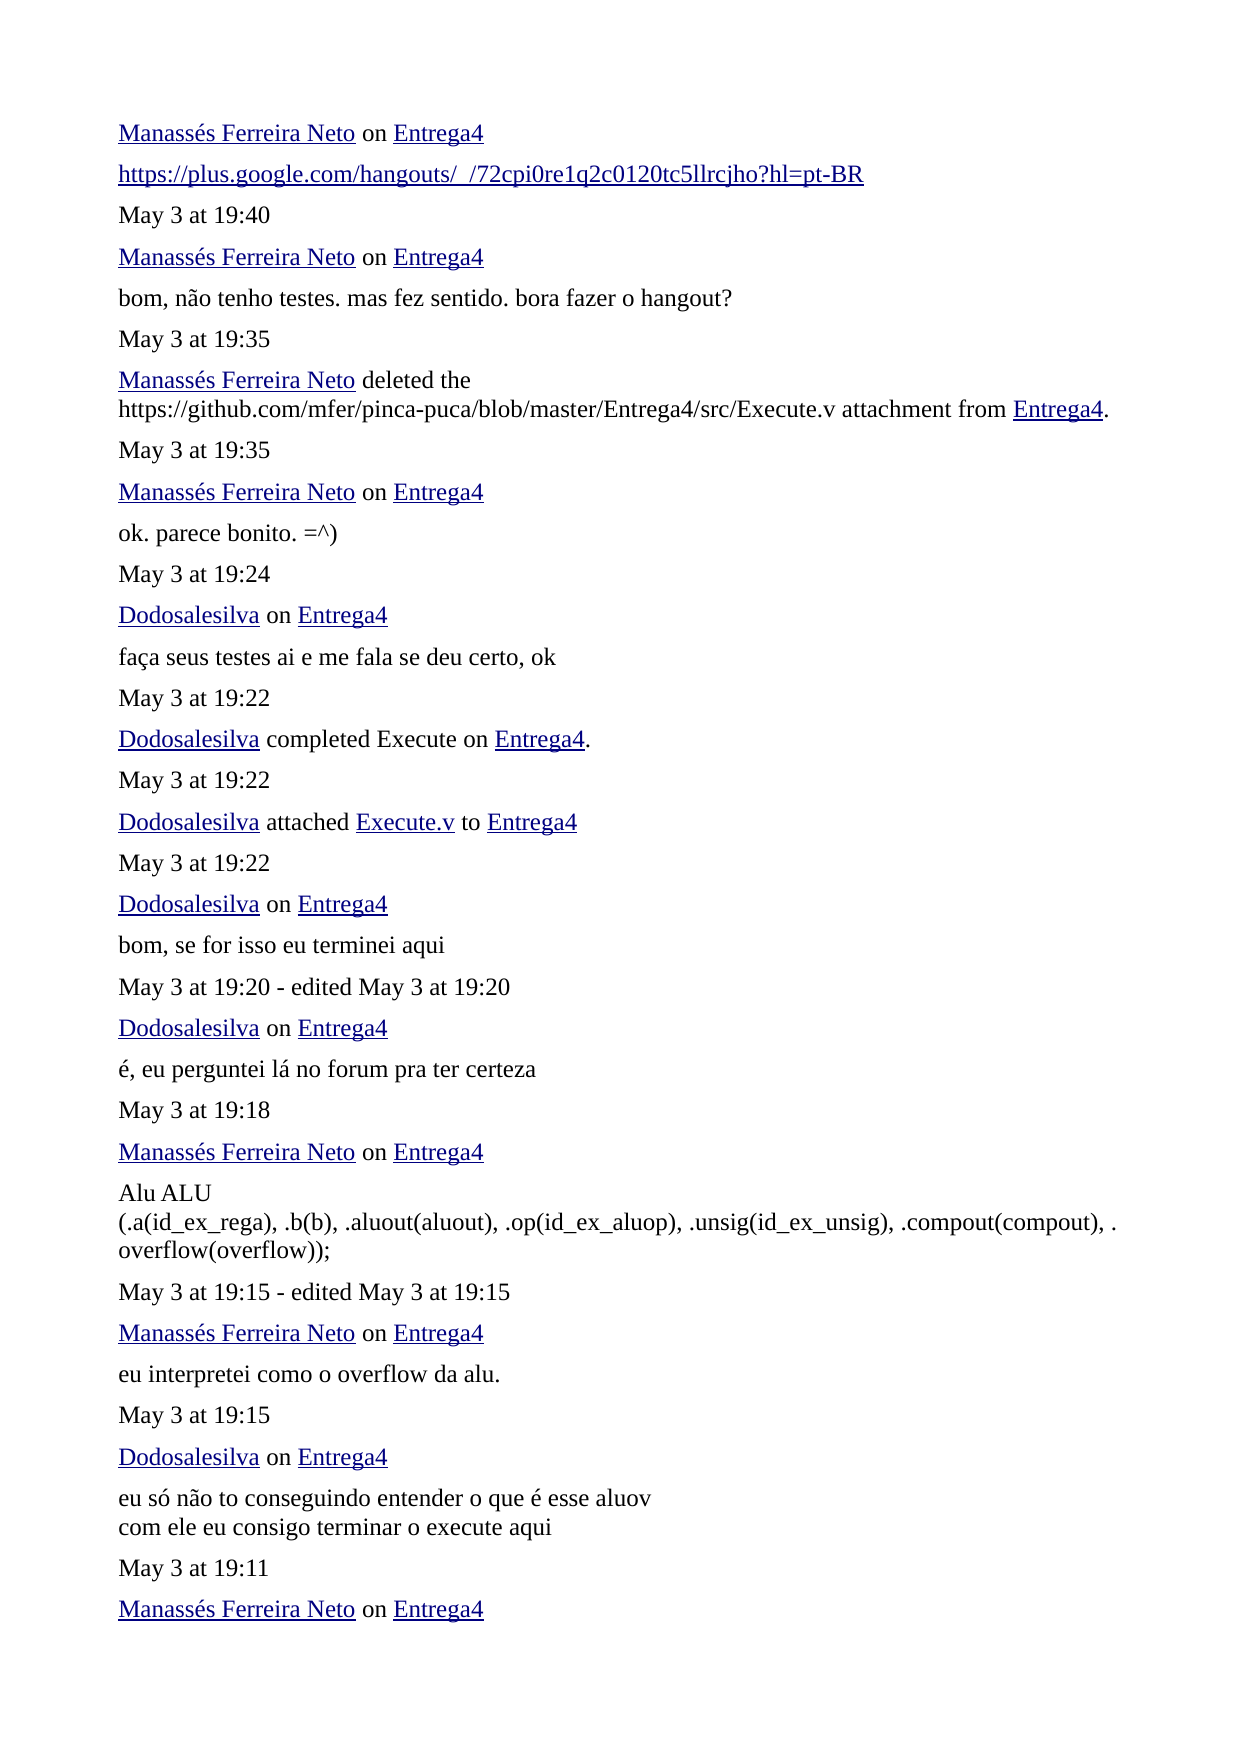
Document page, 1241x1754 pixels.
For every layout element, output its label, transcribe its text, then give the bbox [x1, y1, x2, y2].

text May 3 at 19:35 [118, 436, 1122, 464]
text Manassés Ferreira Neto on Entrega4 [118, 242, 1122, 271]
text May 3 at 19:22 [118, 848, 1122, 877]
text Manassés Ferreira Neto deleted the https://github.com/mfer/pinca-puca/blob/master/Entrega4/src/Execute.v attachment from Entrega4. [118, 366, 1122, 423]
text bom, se for isso eu terminei aqui [118, 931, 1122, 959]
text May 3 at 19:24 [118, 559, 1122, 588]
text May 3 at 19:22 [118, 683, 1122, 712]
text eu interpretei como o overflow da alu. [118, 1359, 1122, 1388]
text May 3 at 19:22 [118, 766, 1122, 794]
text May 3 at 19:40 [118, 201, 1122, 229]
text May 3 at 19:15 - edited May 3 at 19:15 [118, 1277, 1122, 1306]
text Alu ALU (.a(id_ex_rega), .b(b), .aluout(aluout), .op(id_ex_aluop), .unsig(id_ex_unsig), .compout(compout), .overflow(overflow)); [118, 1178, 1122, 1264]
text é, eu perguntei lá no forum pra ter certeza [118, 1054, 1122, 1083]
text May 3 at 19:18 [118, 1096, 1122, 1124]
text Manassés Ferreira Neto on Entrega4 [118, 1137, 1122, 1166]
text Dodosalesilva on Entrega4 [118, 889, 1122, 918]
text https://plus.google.com/hangouts/_/72cpi0re1q2c0120tc5llrcjho?hl=pt-BR [118, 159, 1122, 188]
text eu só não to conseguindo entender o que é esse aluov com ele eu consigo terminar o execute aqui [118, 1483, 1122, 1541]
text bom, não tenho testes. mas fez sentido. bora fazer o hangout? [118, 283, 1122, 312]
text Dodosalesilva on Entrega4 [118, 601, 1122, 629]
text May 3 at 19:35 [118, 324, 1122, 353]
text Dodosalesilva on Entrega4 [118, 1442, 1122, 1471]
text ok. parece bonito. =^) [118, 518, 1122, 547]
text May 3 at 19:20 - edited May 3 at 19:20 [118, 972, 1122, 1001]
text Dodosalesilva completed Execute on Entrega4. [118, 724, 1122, 753]
text Manassés Ferreira Neto on Entrega4 [118, 1594, 1122, 1623]
text May 3 at 19:11 [118, 1553, 1122, 1582]
text Manassés Ferreira Neto on Entrega4 [118, 118, 1122, 147]
text Dodosalesilva attached Execute.v to Entrega4 [118, 807, 1122, 836]
text Manassés Ferreira Neto on Entrega4 [118, 1318, 1122, 1347]
text faça seus testes ai e me fala se deu certo, ok [118, 642, 1122, 671]
text Manassés Ferreira Neto on Entrega4 [118, 477, 1122, 506]
text May 3 at 19:15 [118, 1401, 1122, 1429]
text Dodosalesilva on Entrega4 [118, 1013, 1122, 1042]
